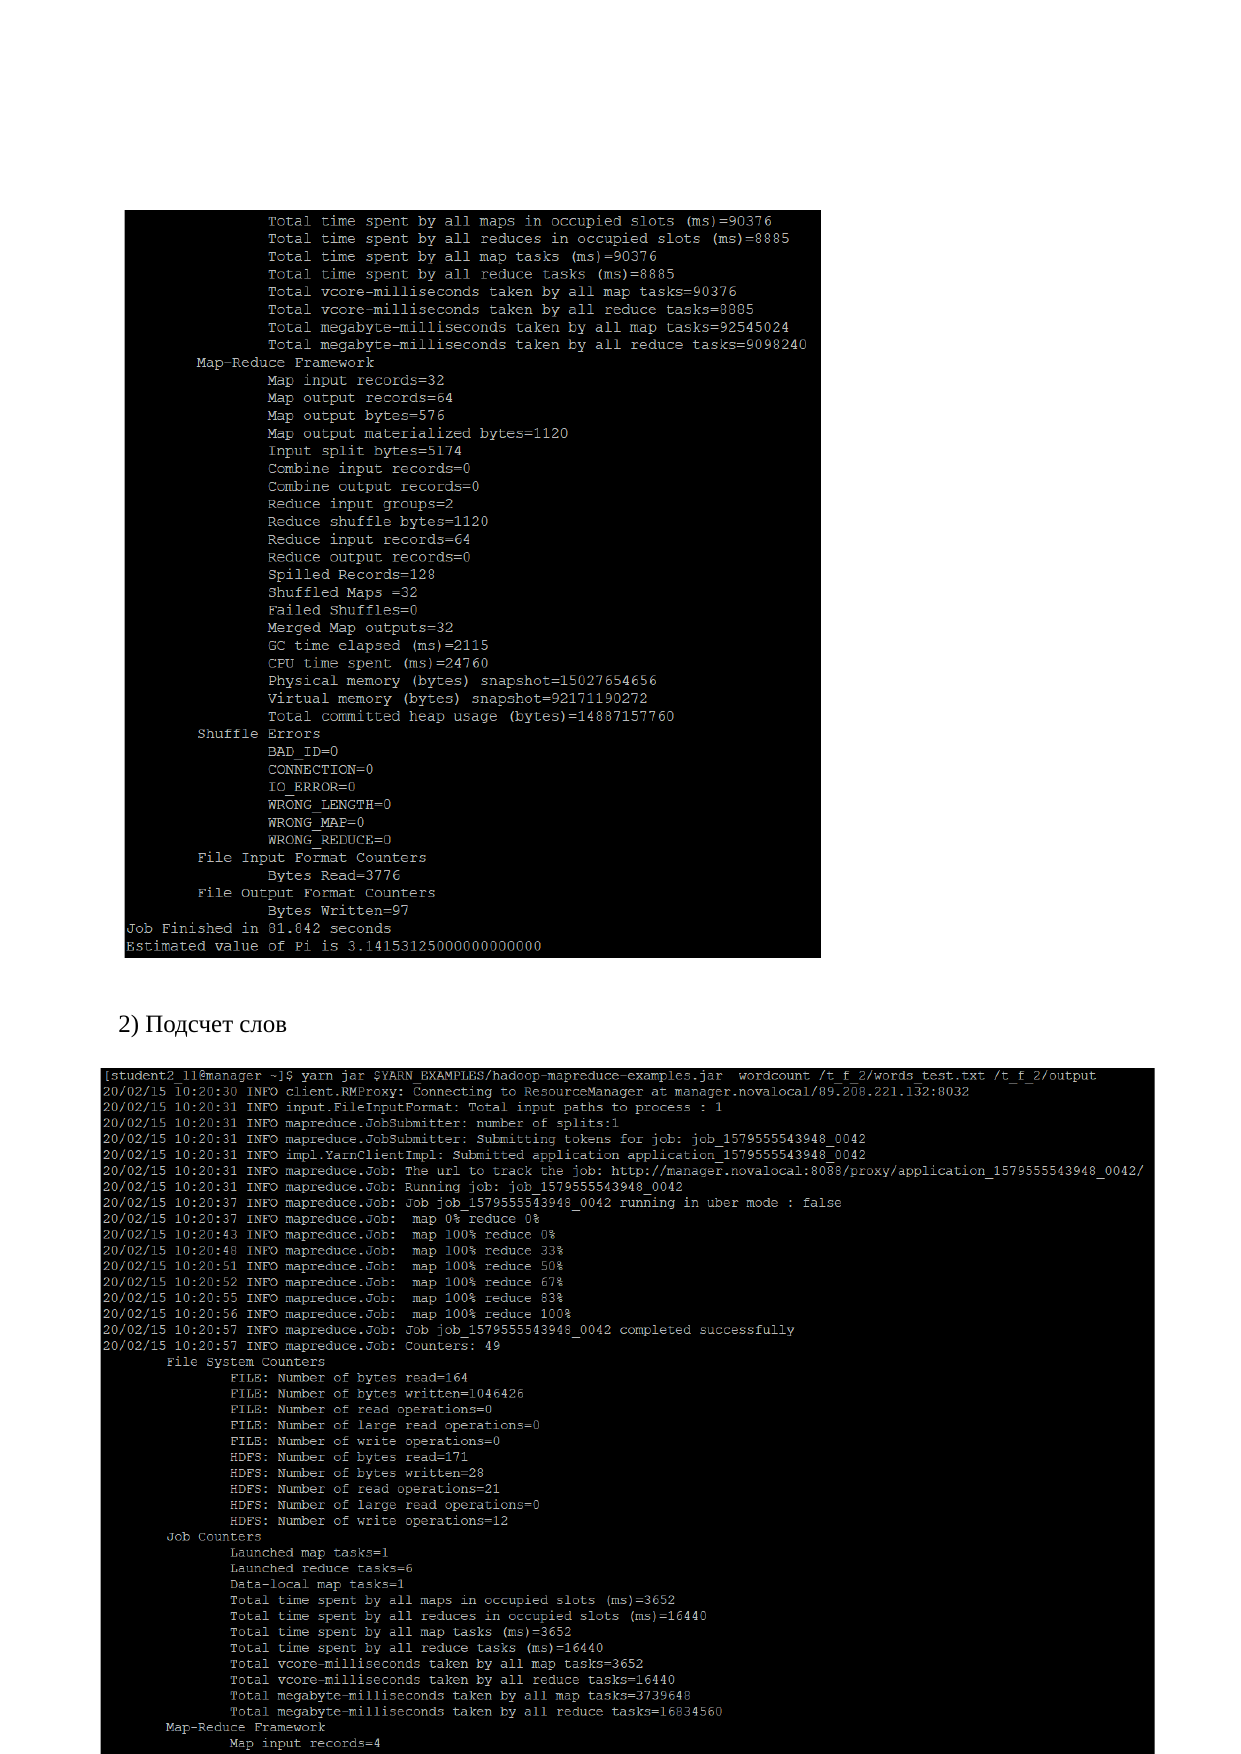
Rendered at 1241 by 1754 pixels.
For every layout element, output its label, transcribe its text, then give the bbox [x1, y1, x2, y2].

text 2) Подсчет слов [118, 1009, 1122, 1038]
picture [100, 1068, 1155, 1754]
picture [124, 210, 821, 958]
